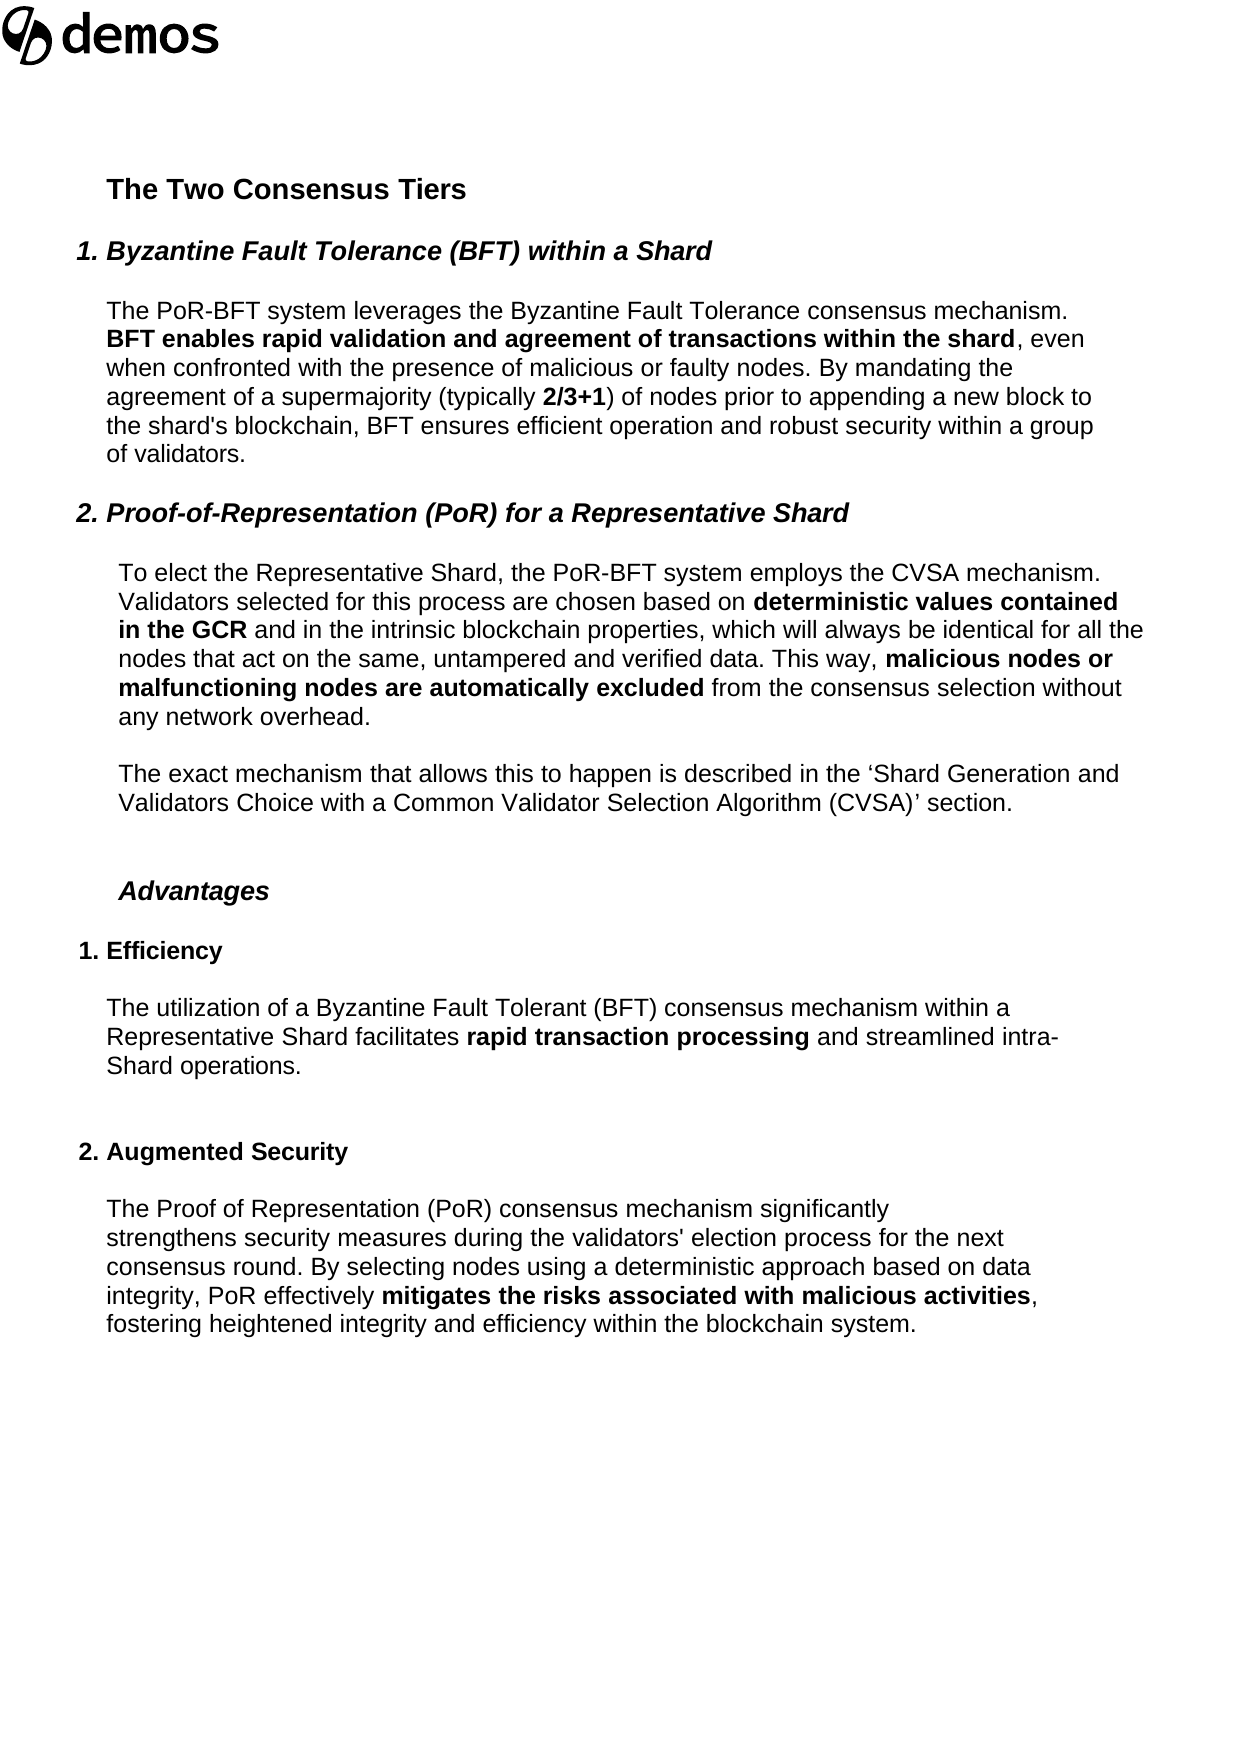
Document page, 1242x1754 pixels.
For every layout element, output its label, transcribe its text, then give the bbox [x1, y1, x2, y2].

text The PoR-BFT system leverages the Byzantine Fault Tolerance consensus mechanism. BFT enables rapid validation and agreement of transactions within the shard, even when confronted with the presence of malicious or faulty nodes. By mandating the agreement of a supermajority (typically 2/3+1) of nodes prior to appending a new block to the shard's blockchain, BFT ensures efficient operation and robust security within a group of validators. [106, 296, 1114, 468]
text The exact mechanism that allows this to happen is described in the ‘Shard Generation and Validators Choice with a Common Validator Selection Algorithm (CVSA)’ section. [118, 759, 1146, 817]
text consensus round. By selecting nodes using a deterministic approach based on data integrity, PoR effectively mitigates the risks associated with malicious activities, fostering heightened integrity and efficiency within the blockchain system. [106, 1252, 1115, 1338]
subtitle Efficiency [78, 936, 1146, 964]
subtitle Advantages [118, 875, 1146, 906]
subtitle Byzantine Fault Tolerance (BFT) within a Shard [76, 235, 1146, 266]
text To elect the Representative Shard, the PoR-BFT system employs the CVSA mechanism. Validators selected for this process are chosen based on deterministic values contained in the GCR and in the intrinsic blockchain properties, which will always be identical for all the nodes that act on the same, untampered and verified data. This way, malicious nodes or malfunctioning nodes are automatically excluded from the consensus selection without any network overhead. [118, 558, 1146, 730]
subtitle Proof-of-Representation (PoR) for a Representative Shard [76, 497, 1146, 529]
text The utilization of a Byzantine Fault Tolerant (BFT) consensus mechanism within a Representative Shard facilitates rapid transaction processing and streamlined intra-Shard operations. [106, 993, 1115, 1079]
text The Two Consensus Tiers [106, 172, 1146, 205]
subtitle Augmented Security [78, 1137, 1146, 1166]
text The Proof of Representation (PoR) consensus mechanism significantly strengthens security measures during the validators' election process for the next [106, 1194, 1017, 1252]
